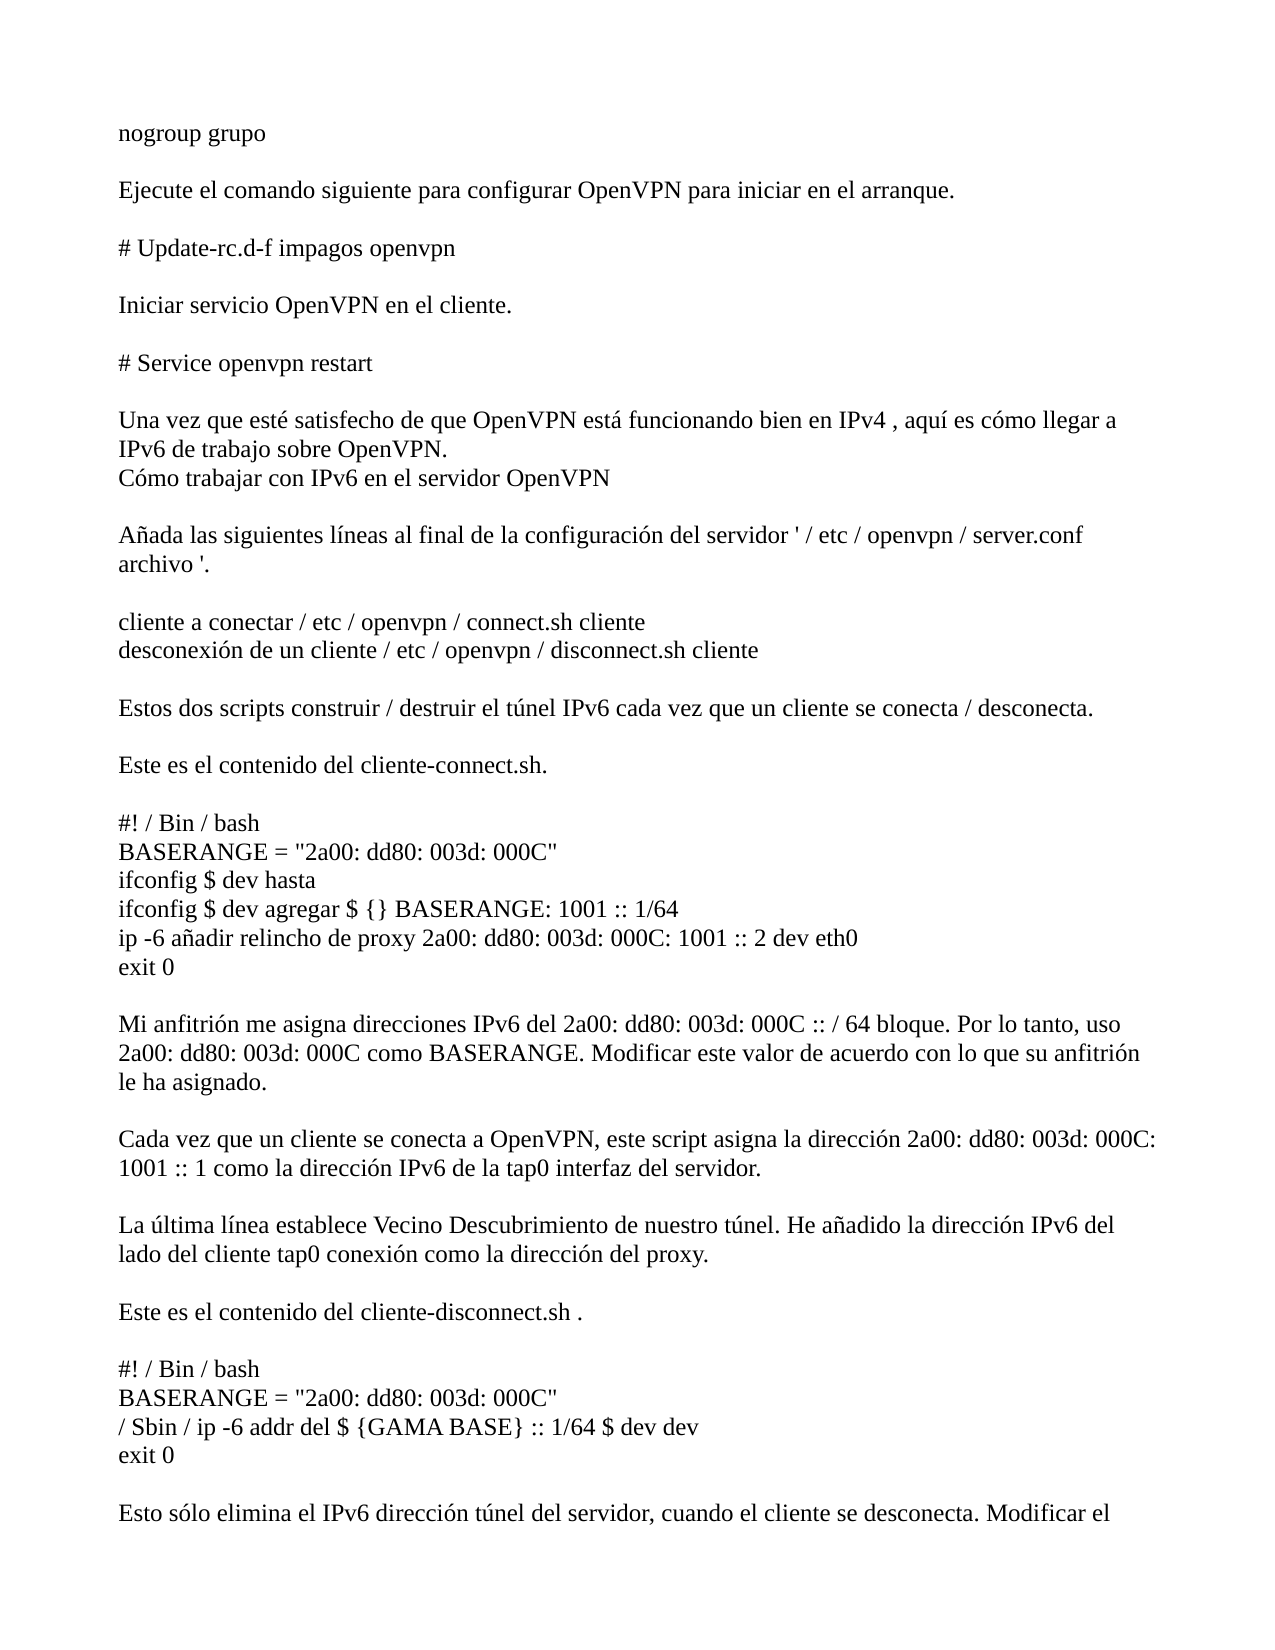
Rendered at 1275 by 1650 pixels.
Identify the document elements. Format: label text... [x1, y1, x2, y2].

text #! / Bin / bash [118, 1354, 1157, 1383]
text Iniciar servicio OpenVPN en el cliente. [118, 291, 1157, 319]
text Añada las siguientes líneas al final de la configuración del servidor ' / etc / openvpn / server.conf archivo '. [118, 521, 1157, 578]
text ip -6 añadir relincho de proxy 2a00: dd80: 003d: 000C: 1001 :: 2 dev eth0 [118, 923, 1157, 952]
text Esto sólo elimina el IPv6 dirección túnel del servidor, cuando el cliente se desconecta. Modificar el [118, 1498, 1157, 1527]
text exit 0 [118, 952, 1157, 981]
text ifconfig $ dev hasta [118, 866, 1157, 894]
text Cada vez que un cliente se conecta a OpenVPN, este script asigna la dirección 2a00: dd80: 003d: 000C: 1001 :: 1 como la dirección IPv6 de la tap0 interfaz del servidor. [118, 1124, 1157, 1182]
text #! / Bin / bash [118, 808, 1157, 837]
text Estos dos scripts construir / destruir el túnel IPv6 cada vez que un cliente se conecta / desconecta. [118, 693, 1157, 722]
text cliente a conectar / etc / openvpn / connect.sh cliente [118, 607, 1157, 636]
text Ejecute el comando siguiente para configurar OpenVPN para iniciar en el arranque. [118, 176, 1157, 204]
text BASERANGE = "2a00: dd80: 003d: 000C" [118, 1383, 1157, 1412]
text Una vez que esté satisfecho de que OpenVPN está funcionando bien en IPv4 , aquí es cómo llegar a IPv6 de trabajo sobre OpenVPN. [118, 406, 1157, 463]
text Este es el contenido del cliente-disconnect.sh . [118, 1297, 1157, 1326]
text Cómo trabajar con IPv6 en el servidor OpenVPN [118, 463, 1157, 492]
text ifconfig $ dev agregar $ {} BASERANGE: 1001 :: 1/64 [118, 894, 1157, 923]
text # Update-rc.d-f impagos openvpn [118, 233, 1157, 262]
text desconexión de un cliente / etc / openvpn / disconnect.sh cliente [118, 636, 1157, 664]
text exit 0 [118, 1441, 1157, 1469]
text Este es el contenido del cliente-connect.sh. [118, 751, 1157, 779]
text # Service openvpn restart [118, 348, 1157, 377]
text BASERANGE = "2a00: dd80: 003d: 000C" [118, 837, 1157, 866]
text / Sbin / ip -6 addr del $ {GAMA BASE} :: 1/64 $ dev dev [118, 1412, 1157, 1441]
text La última línea establece Vecino Descubrimiento de nuestro túnel. He añadido la dirección IPv6 del lado del cliente tap0 conexión como la dirección del proxy. [118, 1211, 1157, 1268]
text Mi anfitrión me asigna direcciones IPv6 del 2a00: dd80: 003d: 000C ​​:: / 64 bloque. Por lo tanto, uso 2a00: dd80: 003d: 000C ​​como BASERANGE. Modificar este valor de acuerdo con lo que su anfitrión le ha asignado. [118, 1009, 1157, 1096]
text nogroup grupo [118, 118, 1157, 147]
